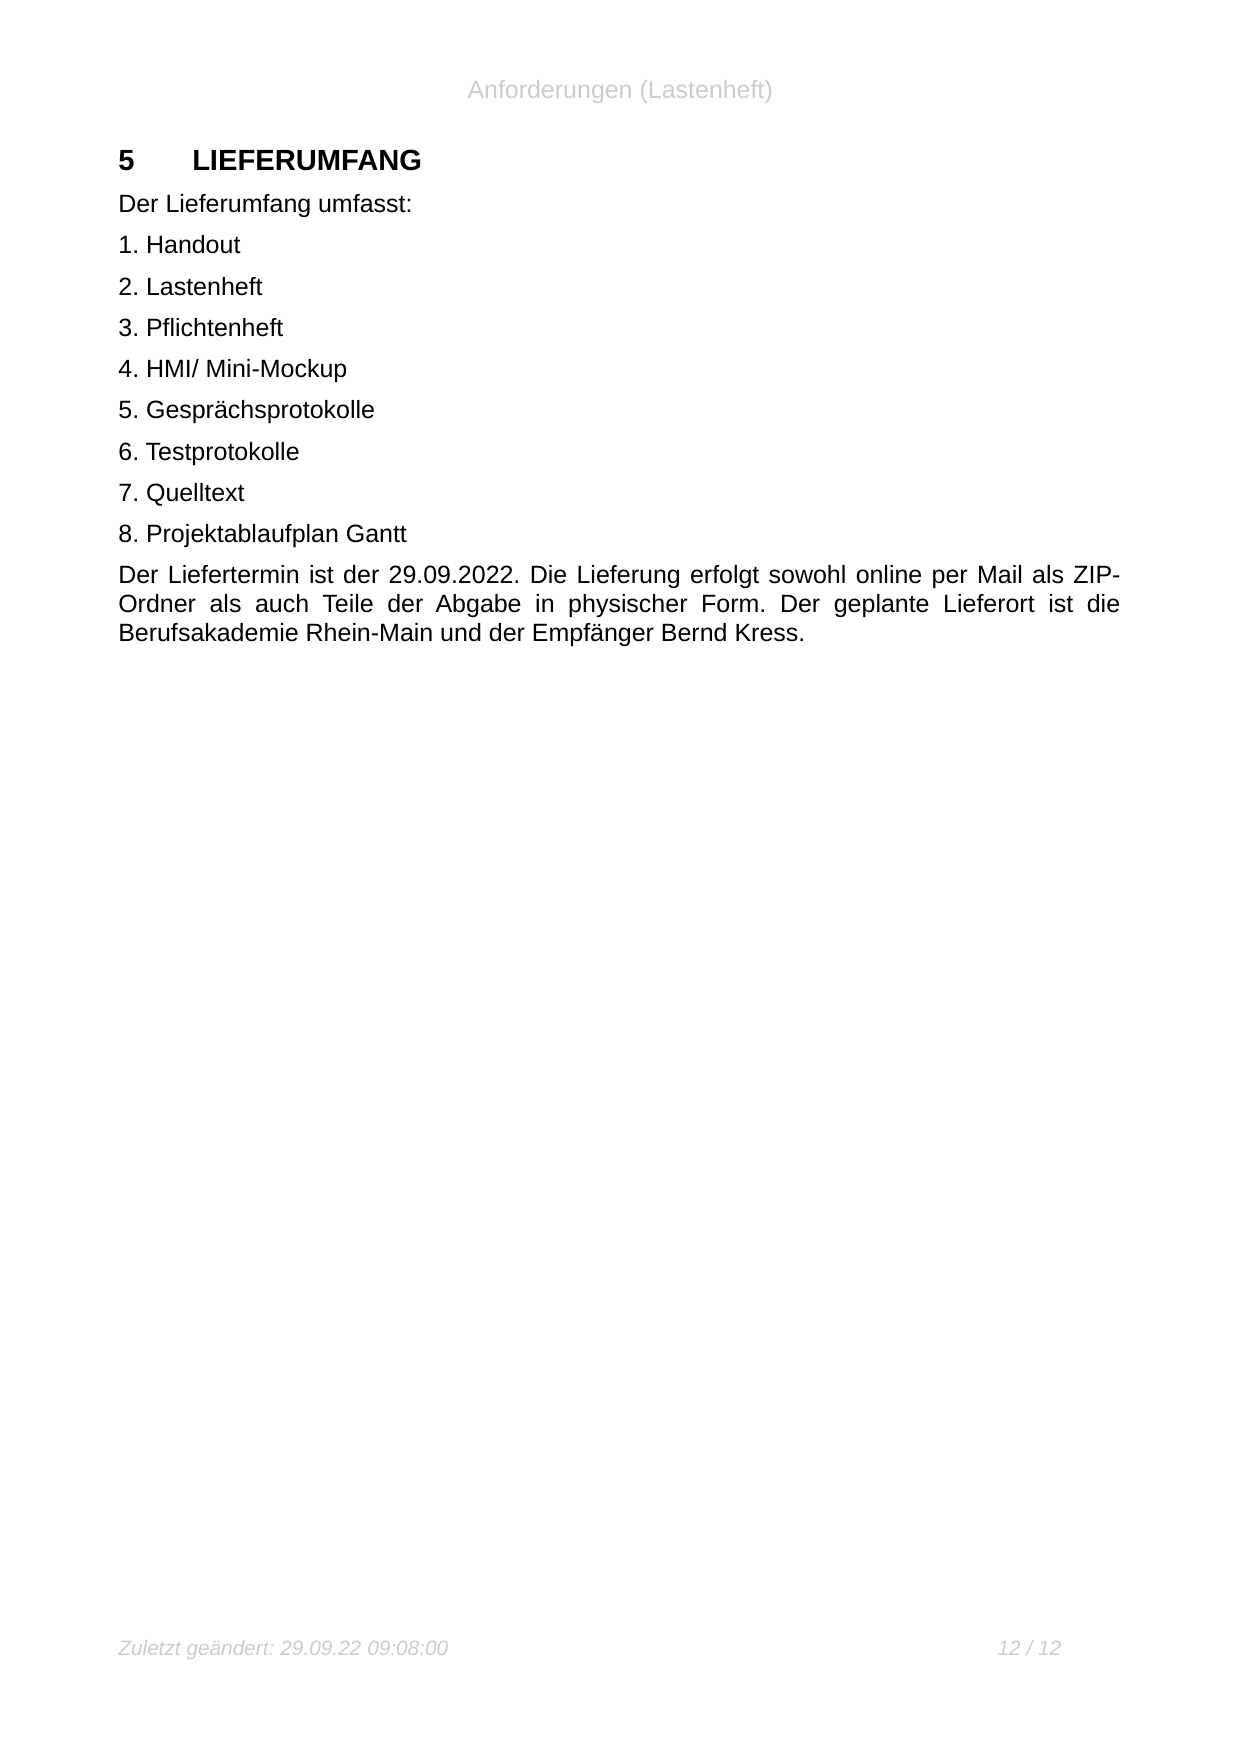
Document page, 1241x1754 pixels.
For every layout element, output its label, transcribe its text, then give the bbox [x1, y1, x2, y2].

text Der Liefertermin ist der 29.09.2022. Die Lieferung erfolgt sowohl online per Mail als ZIP-Ordner als auch Teile der Abgabe in physischer Form. Der geplante Lieferort ist die Berufsakademie Rhein-Main und der Empfänger Bernd Kress. [118, 560, 1122, 647]
text Der Lieferumfang umfasst: [118, 189, 1122, 218]
table_header [571, 659, 1063, 685]
text 3. Pflichtenheft [118, 313, 1122, 342]
subtitle Lieferumfang [118, 143, 1122, 177]
text 7. Quelltext [118, 478, 1122, 507]
table_header [118, 659, 164, 685]
text 4. HMI/ Mini-Mockup [118, 354, 1122, 383]
text 2. Lastenheft [118, 272, 1122, 300]
table_cell [571, 685, 1063, 711]
table_cell [118, 685, 164, 711]
text 8. Projektablaufplan Gantt [118, 519, 1122, 548]
text 1. Handout [118, 230, 1122, 259]
table_header [165, 659, 571, 711]
text 6. Testprotokolle [118, 437, 1122, 465]
text 5. Gesprächsprotokolle [118, 395, 1122, 424]
